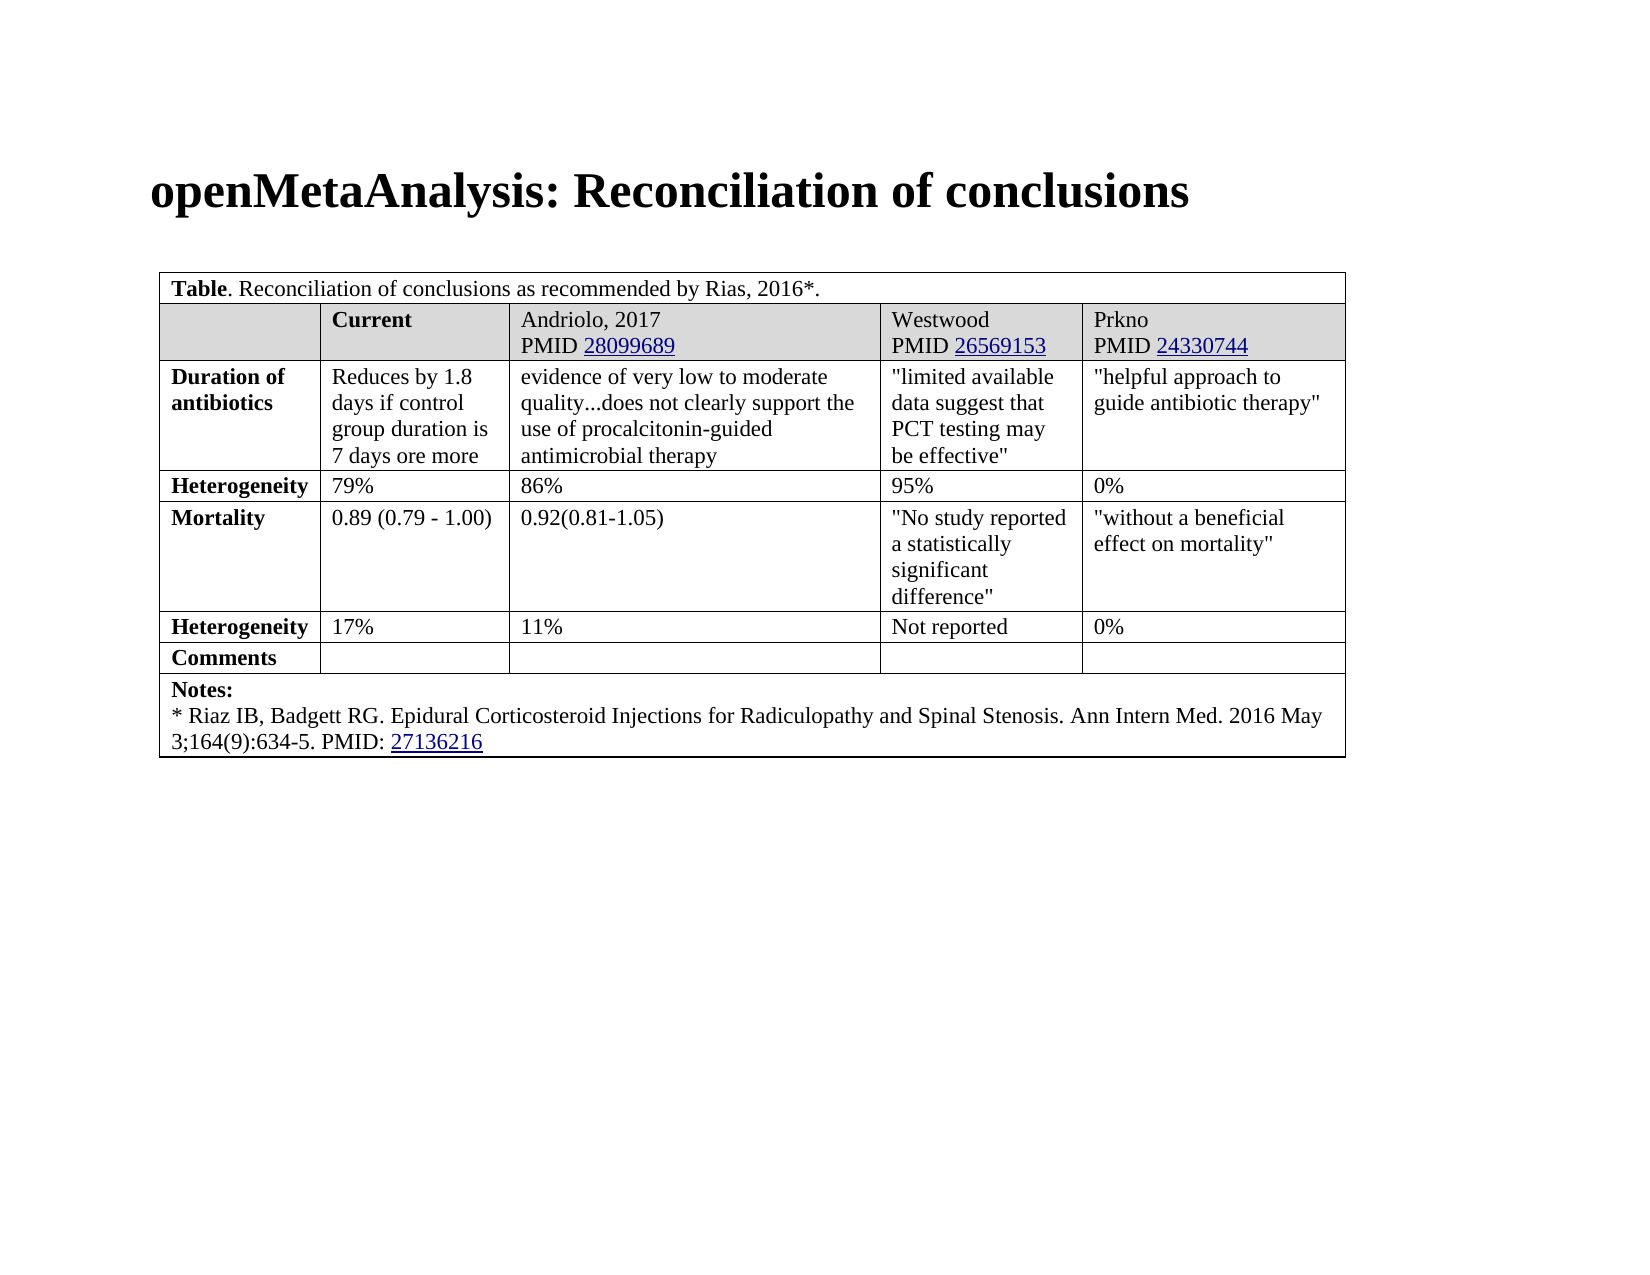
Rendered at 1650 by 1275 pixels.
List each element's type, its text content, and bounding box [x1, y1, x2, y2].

table_cell 0% [1083, 612, 1345, 642]
table_cell Notes: * Riaz IB, Badgett RG. Epidural Corticosteroid Injections for Radiculopathy and Spinal Stenosis. Ann Intern Med. 2016 May 3;164(9):634-5. PMID: 27136216 [160, 674, 1345, 756]
table_cell Reduces by 1.8 days if control group duration is 7 days ore more [321, 361, 509, 470]
table_cell [1083, 643, 1345, 673]
table_cell Heterogeneity [160, 471, 320, 501]
table_cell "limited available data suggest that PCT testing may be effective" [881, 361, 1082, 470]
table_cell "helpful approach to guide antibiotic therapy" [1083, 361, 1345, 470]
table_cell "without a beneficial effect on mortality" [1083, 502, 1345, 611]
table_cell Heterogeneity [160, 612, 320, 642]
table_cell 86% [510, 471, 880, 501]
table_cell "No study reported a statistically significant difference" [881, 502, 1082, 611]
table_cell 95% [881, 471, 1082, 501]
table_cell 0.92(0.81-1.05) [510, 502, 880, 611]
table_cell [160, 304, 320, 360]
table_cell Mortality [160, 502, 320, 611]
table_header Table. Reconciliation of conclusions as recommended by Rias, 2016*. [160, 273, 1345, 303]
table_cell 17% [321, 612, 509, 642]
table_cell 79% [321, 471, 509, 501]
table_cell Westwood PMID 26569153 [881, 304, 1082, 360]
table_cell 11% [510, 612, 880, 642]
table_cell Duration of antibiotics [160, 361, 320, 470]
table_cell [321, 643, 509, 673]
text openMetaAnalysis: Reconciliation of conclusions [150, 160, 1500, 218]
table_cell Not reported [881, 612, 1082, 642]
table_cell Current [321, 304, 509, 360]
table_cell Andriolo, 2017 PMID 28099689 [510, 304, 880, 360]
table_cell evidence of very low to moderate quality...does not clearly support the use of procalcitonin-guided antimicrobial therapy [510, 361, 880, 470]
table_cell 0.89 (0.79 - 1.00) [321, 502, 509, 611]
table_cell [510, 643, 880, 673]
table_cell 0% [1083, 471, 1345, 501]
table_cell Comments [160, 643, 320, 673]
table_cell Prkno PMID 24330744 [1083, 304, 1345, 360]
table_cell [881, 643, 1082, 673]
